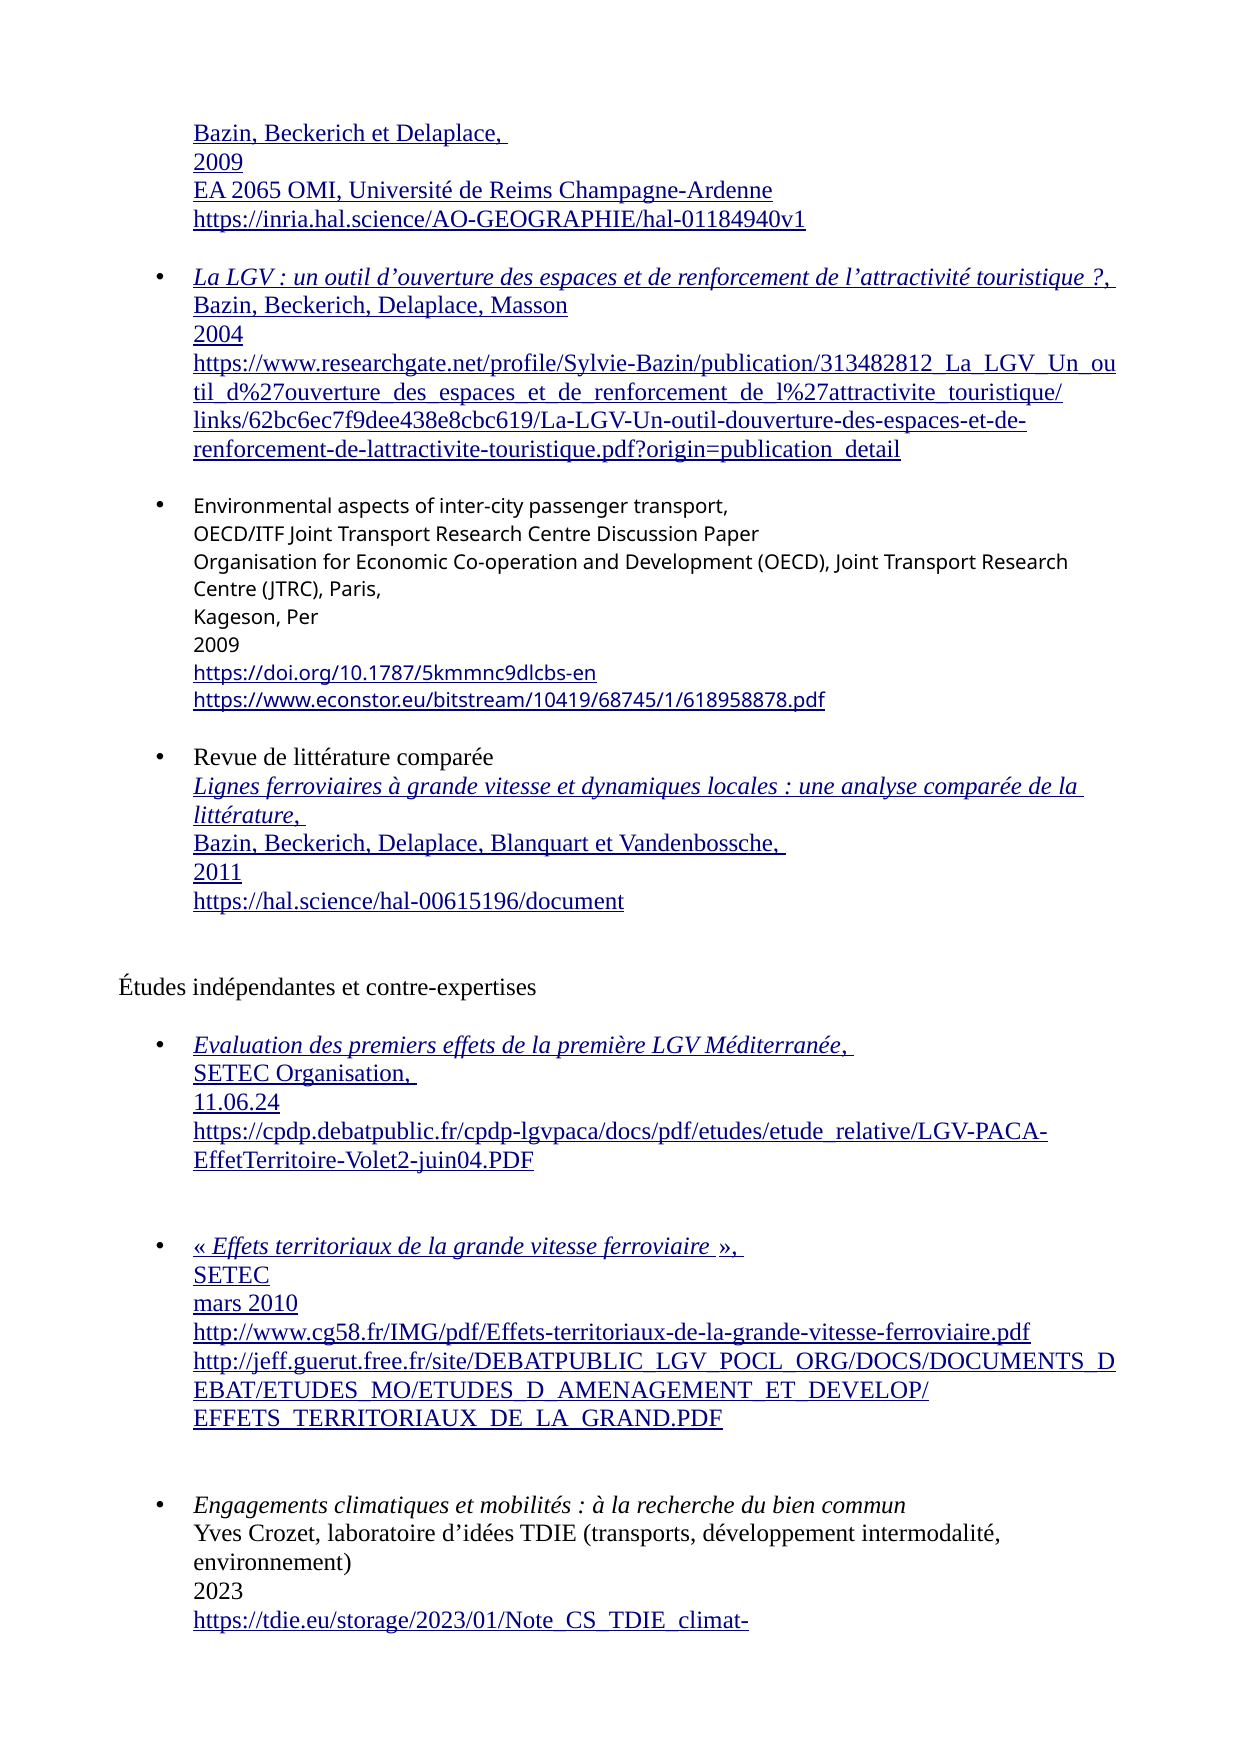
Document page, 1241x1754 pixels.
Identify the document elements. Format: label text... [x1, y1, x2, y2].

text Études indépendantes et contre-expertises [118, 972, 1122, 1001]
list « Effets territoriaux de la grande vitesse ferroviaire », SETEC mars 2010 http://www.cg58.fr/IMG/pdf/Effets-territoriaux-de-la-grande-vitesse-ferroviaire.pdf http://jeff.guerut.free.fr/site/DEBATPUBLIC_LGV_POCL_ORG/DOCS/DOCUMENTS_DEBAT/ETUDES_MO/ETUDES_D_AMENAGEMENT_ET_DEVELOP/EFFETS_TERRITORIAUX_DE_LA_GRAND.PDF [156, 1231, 1122, 1490]
list La LGV : un outil d’ouverture des espaces et de renforcement de l’attractivité touristique ?, Bazin, Beckerich, Delaplace, Masson 2004 https://www.researchgate.net/profile/Sylvie-Bazin/publication/313482812_La_LGV_Un_outil_d%27ouverture_des_espaces_et_de_renforcement_de_l%27attractivite_touristique/links/62bc6ec7f9dee438e8cbc619/La-LGV-Un-outil-douverture-des-espaces-et-de-renforcement-de-lattractivite-touristique.pdf?origin=publication_detail [156, 262, 1122, 463]
list Revue de littérature comparée Lignes ferroviaires à grande vitesse et dynamiques locales : une analyse comparée de la littérature, Bazin, Beckerich, Delaplace, Blanquart et Vandenbossche, 2011 https://hal.science/hal-00615196/document [156, 742, 1122, 943]
list Bazin, Beckerich et Delaplace, 2009 EA 2065 OMI, Université de Reims Champagne-Ardenne https://inria.hal.science/AO-GEOGRAPHIE/hal-01184940v1 [156, 118, 1122, 262]
list Environmental aspects of inter-city passenger transport, OECD/ITF Joint Transport Research Centre Discussion Paper Organisation for Economic Co-operation and Development (OECD), Joint Transport Research Centre (JTRC), Paris, Kageson, Per 2009 https://doi.org/10.1787/5kmmnc9dlcbs-en https://www.econstor.eu/bitstream/10419/68745/1/618958878.pdf [156, 492, 1122, 742]
list Evaluation des premiers effets de la première LGV Méditerranée, SETEC Organisation, 11.06.24 https://cpdp.debatpublic.fr/cpdp-lgvpaca/docs/pdf/etudes/etude_relative/LGV-PACA-EffetTerritoire-Volet2-juin04.PDF [156, 1030, 1122, 1231]
list Engagements climatiques et mobilités : à la recherche du bien commun Yves Crozet, laboratoire d’idées TDIE (transports, développement intermodalité, environnement) 2023 https://tdie.eu/storage/2023/01/Note_CS_TDIE_climat- [156, 1490, 1122, 1633]
